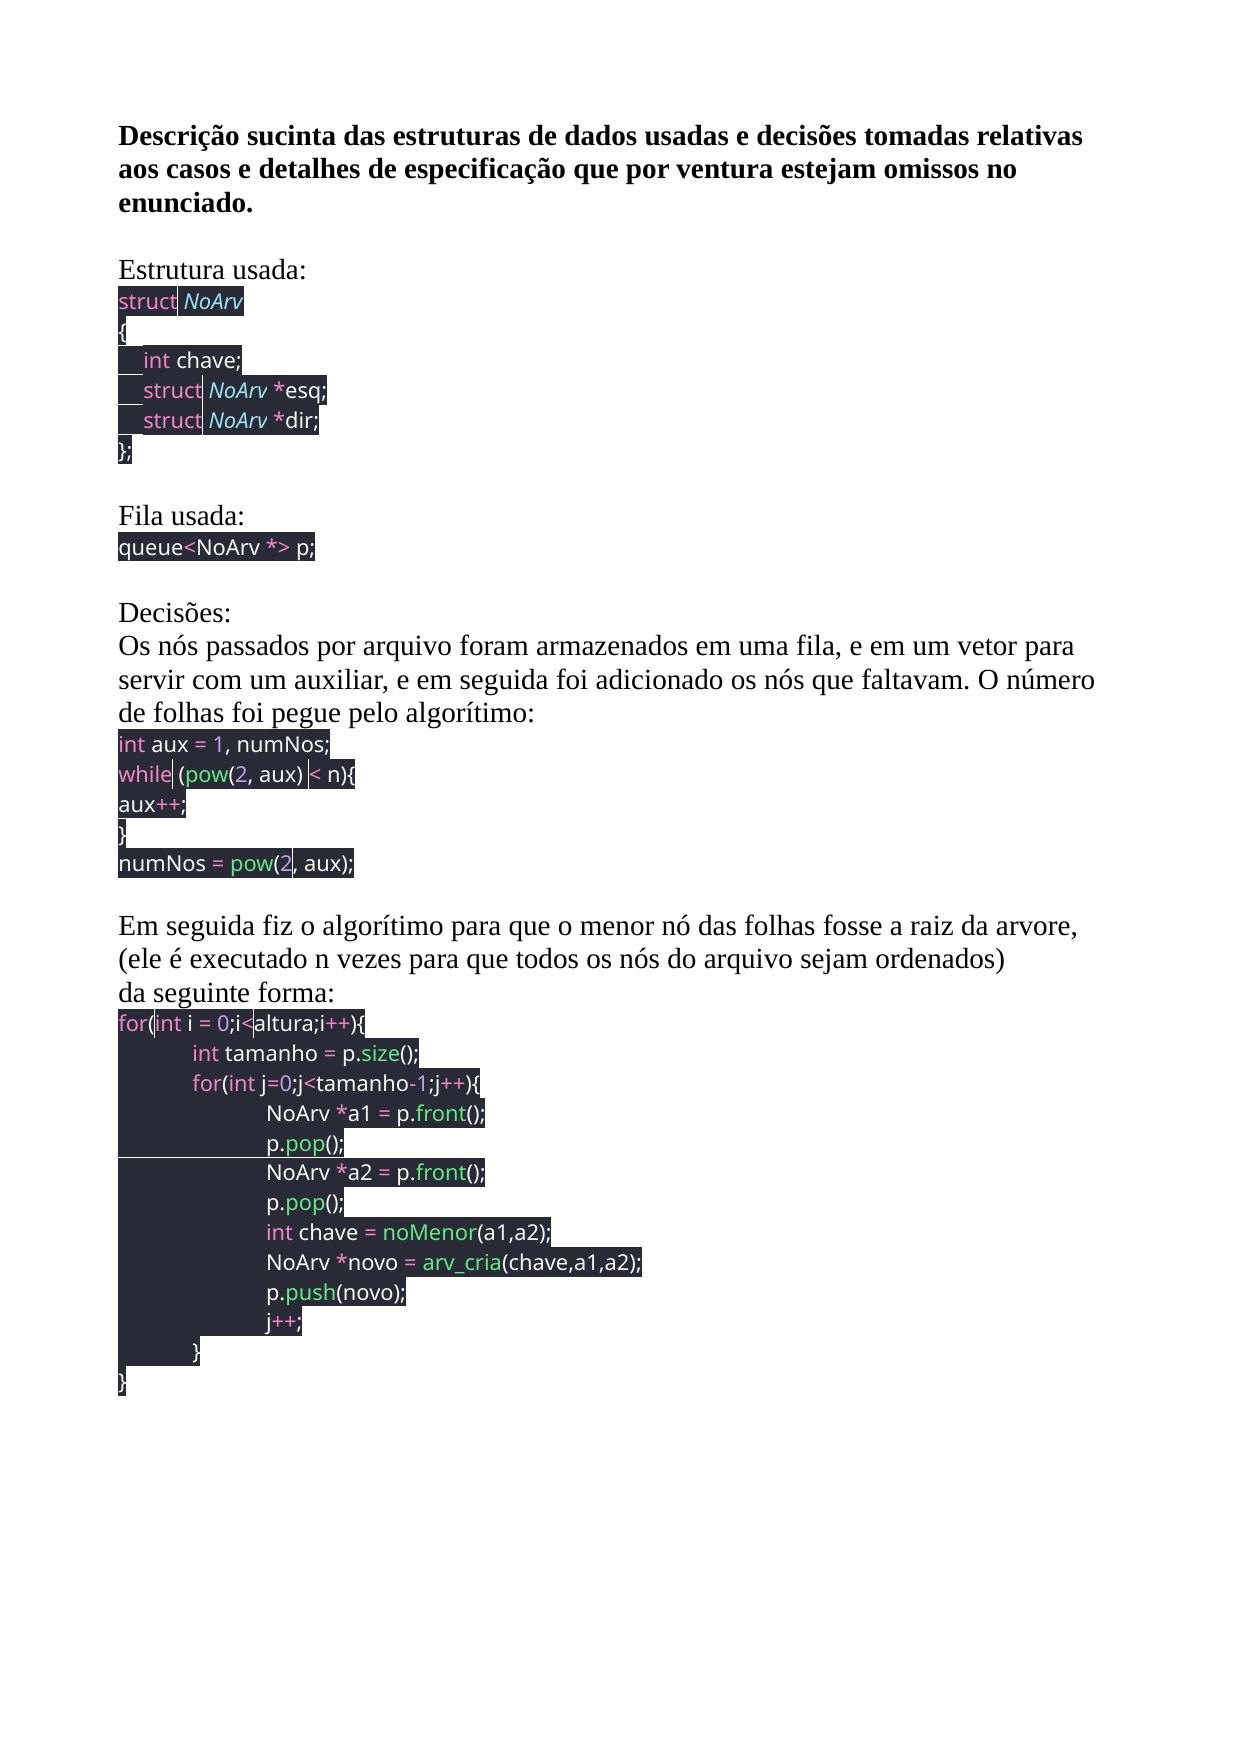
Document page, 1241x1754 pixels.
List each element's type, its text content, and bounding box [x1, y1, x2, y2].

text da seguinte forma: [118, 975, 1122, 1008]
text Decisões: [118, 595, 1122, 628]
text p.pop(); [118, 1128, 1122, 1157]
text { [118, 316, 1122, 345]
text queue<NoArv *> p; [118, 532, 1122, 561]
text Os nós passados por arquivo foram armazenados em uma fila, e em um vetor para servir com um auxiliar, e em seguida foi adicionado os nós que faltavam. O número de folhas foi pegue pelo algorítimo: [118, 628, 1122, 729]
text int tamanho = p.size(); [118, 1038, 1122, 1068]
text for(int j=0;j<tamanho-1;j++){ [118, 1068, 1122, 1098]
text struct NoArv [118, 286, 1122, 316]
text struct NoArv *dir; [118, 405, 1122, 435]
text for(int i = 0;i<altura;i++){ [118, 1008, 1122, 1038]
text NoArv *a2 = p.front(); [118, 1157, 1122, 1187]
text struct NoArv *esq; [118, 375, 1122, 405]
text Descrição sucinta das estruturas de dados usadas e decisões tomadas relativas aos casos e detalhes de especificação que por ventura estejam omissos no enunciado. [118, 118, 1122, 219]
text NoArv *a1 = p.front(); [118, 1098, 1122, 1128]
text j++; [118, 1306, 1122, 1336]
text p.push(novo); [118, 1277, 1122, 1306]
text int aux = 1, numNos; [118, 729, 1122, 759]
text p.pop(); [118, 1187, 1122, 1217]
text } [118, 1336, 1122, 1366]
text NoArv *novo = arv_cria(chave,a1,a2); [118, 1247, 1122, 1277]
text Estrutura usada: [118, 252, 1122, 286]
text }; [118, 435, 1122, 464]
text int chave; [118, 345, 1122, 375]
text aux++; [118, 789, 1122, 818]
text } [118, 1366, 1122, 1396]
text numNos = pow(2, aux); [118, 848, 1122, 878]
text while (pow(2, aux) < n){ [118, 759, 1122, 789]
text (ele é executado n vezes para que todos os nós do arquivo sejam ordenados) [118, 941, 1122, 975]
text Fila usada: [118, 498, 1122, 532]
text Em seguida fiz o algorítimo para que o menor nó das folhas fosse a raiz da arvore, [118, 908, 1122, 941]
text } [118, 818, 1122, 848]
text int chave = noMenor(a1,a2); [118, 1217, 1122, 1247]
